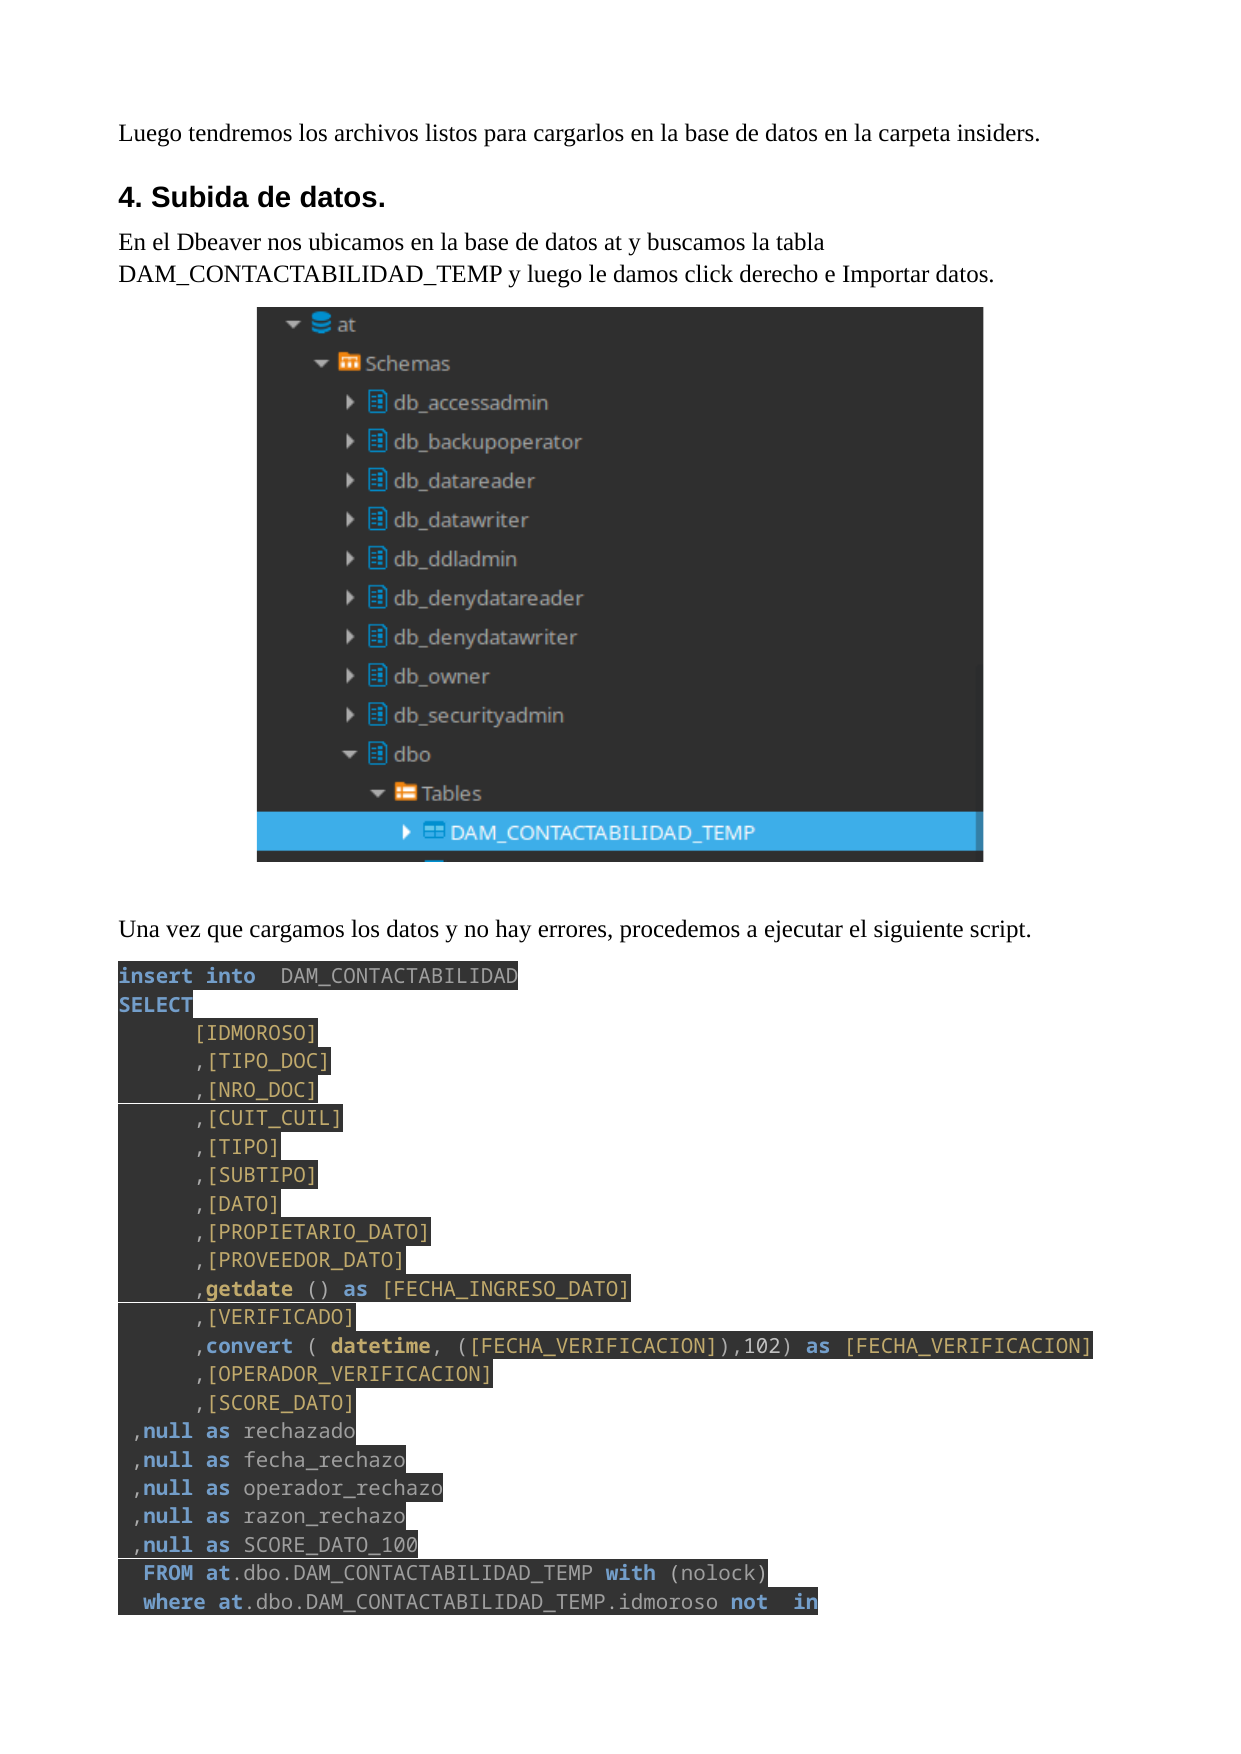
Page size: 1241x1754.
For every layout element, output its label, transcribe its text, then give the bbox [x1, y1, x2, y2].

text ,null as SCORE_DATO_100 [118, 1530, 1122, 1558]
text ,[OPERADOR_VERIFICACION] [118, 1359, 1122, 1388]
text ,[CUIT_CUIL] [118, 1103, 1122, 1132]
text ,[SCORE_DATO] [118, 1388, 1122, 1416]
text where at.dbo.DAM_CONTACTABILIDAD_TEMP.idmoroso not in [118, 1587, 1122, 1615]
text ,[DATO] [118, 1189, 1122, 1217]
text ,null as operador_rechazo [118, 1473, 1122, 1502]
text insert into DAM_CONTACTABILIDAD [118, 961, 1122, 990]
text SELECT [118, 990, 1122, 1018]
text En el Dbeaver nos ubicamos en la base de datos at y buscamos la tabla DAM_CONTACTABILIDAD_TEMP y luego le damos click derecho e Importar datos. [118, 227, 1122, 288]
text ,[PROPIETARIO_DATO] [118, 1217, 1122, 1246]
text ,null as fecha_rechazo [118, 1445, 1122, 1473]
text ,[NRO_DOC] [118, 1075, 1122, 1103]
subtitle 4. Subida de datos. [118, 180, 1122, 214]
text FROM at.dbo.DAM_CONTACTABILIDAD_TEMP with (nolock) [118, 1558, 1122, 1587]
text ,getdate () as [FECHA_INGRESO_DATO] [118, 1274, 1122, 1302]
text ,[SUBTIPO] [118, 1160, 1122, 1189]
text ,[PROVEEDOR_DATO] [118, 1246, 1122, 1274]
text ,convert ( datetime, ([FECHA_VERIFICACION]),102) as [FECHA_VERIFICACION] [118, 1331, 1122, 1359]
text ,[VERIFICADO] [118, 1302, 1122, 1331]
text ,null as razon_rechazo [118, 1502, 1122, 1530]
text Una vez que cargamos los datos y no hay errores, procedemos a ejecutar el siguiente script. [118, 914, 1122, 942]
picture [256, 307, 984, 862]
text [IDMOROSO] [118, 1018, 1122, 1047]
text ,[TIPO_DOC] [118, 1047, 1122, 1075]
text Luego tendremos los archivos listos para cargarlos en la base de datos en la carpeta insiders. [118, 118, 1122, 147]
text ,null as rechazado [118, 1416, 1122, 1445]
text ,[TIPO] [118, 1132, 1122, 1160]
